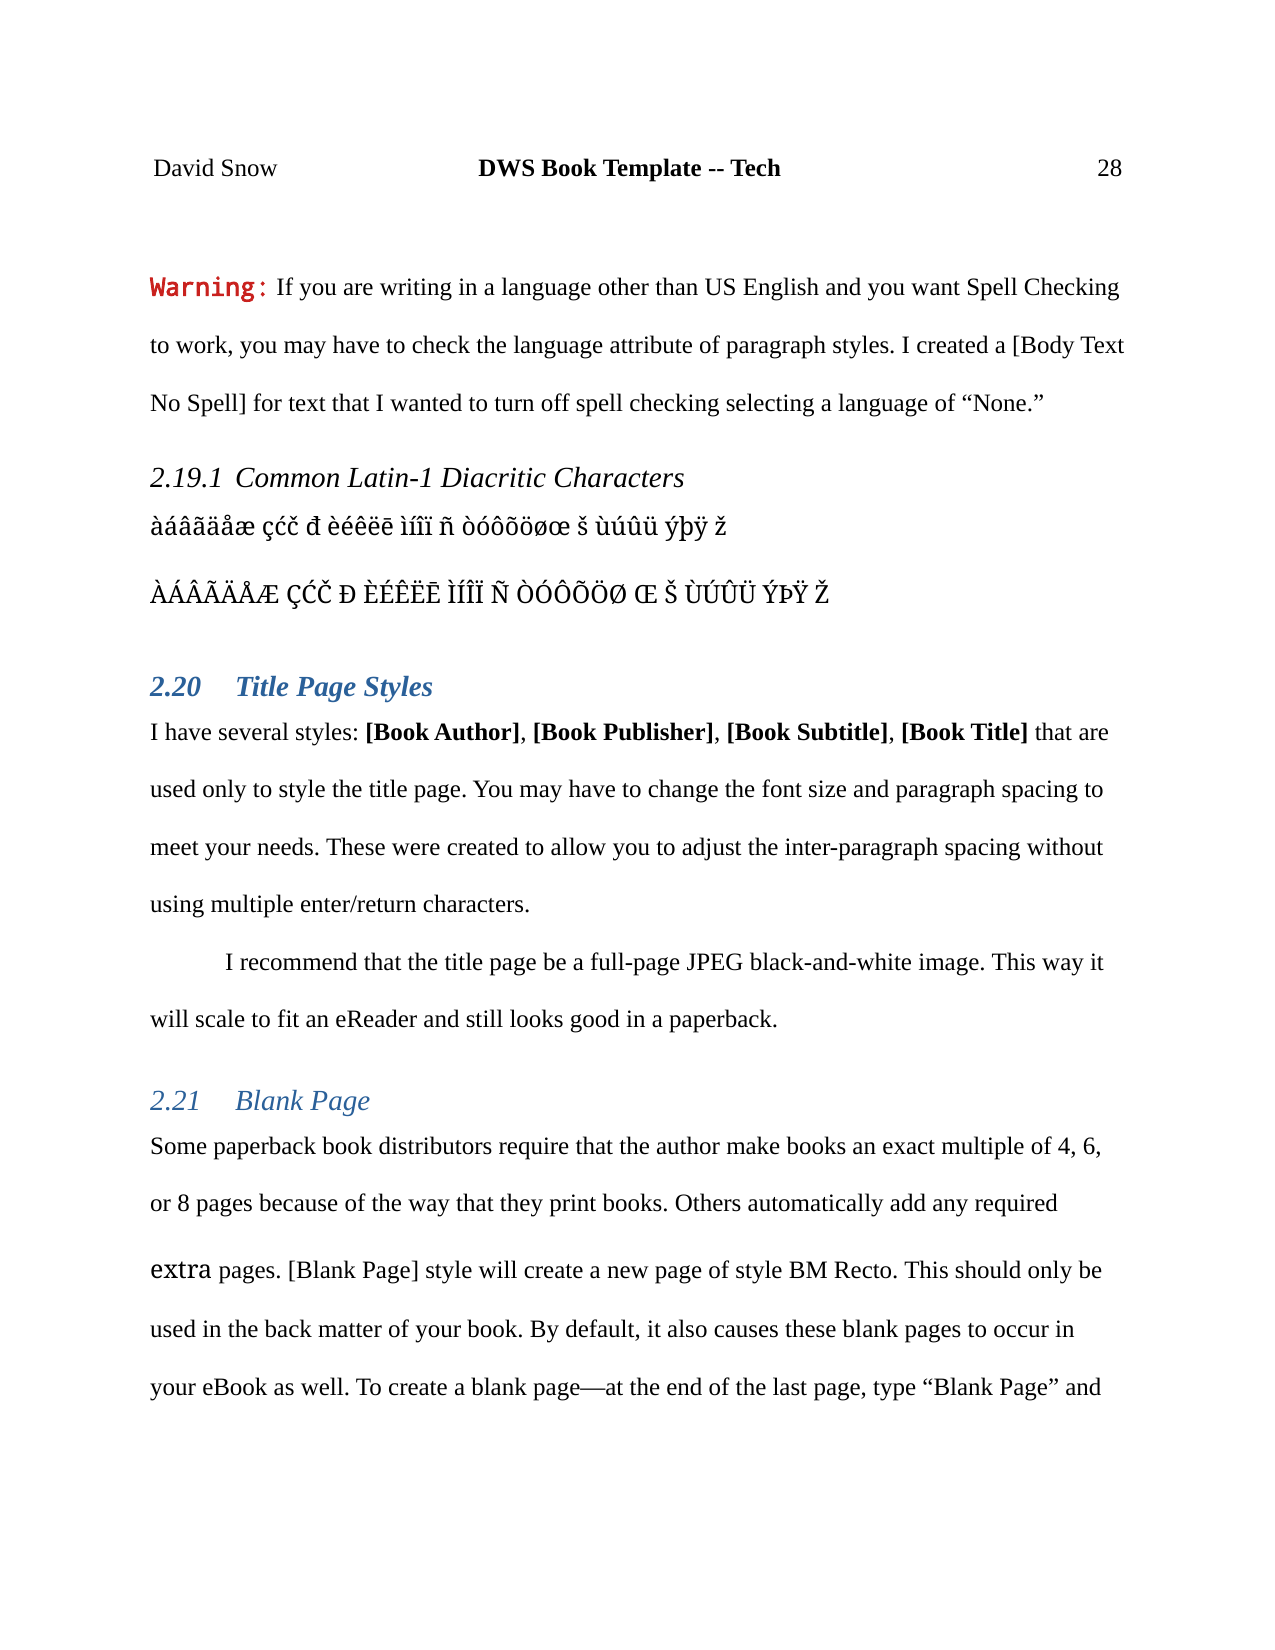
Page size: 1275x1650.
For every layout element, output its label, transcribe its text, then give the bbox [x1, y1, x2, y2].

text ÀÁÂÃÄÅÆ ÇĆČ Đ ÈÉÊËĒ ÌÍÎÏ Ñ ÒÓÔÕÖØ Œ Š ÙÚÛÜ ÝÞŸ Ž [150, 577, 1125, 611]
text I have several styles: [Book Author], [Book Publisher], [Book Subtitle], [Book Title] that are used only to style the title page. You may have to change the font size and paragraph spacing to meet your needs. These were created to allow you to adjust the inter-paragraph spacing without using multiple enter/return characters. [150, 717, 1125, 918]
subtitle Title Page Styles [150, 669, 1125, 702]
subtitle Common Latin-1 Diacritic Characters [150, 460, 1125, 494]
text Warning: If you are writing in a language other than US English and you want Spell Checking to work, you may have to check the language attribute of paragraph styles. I created a [Body Text No Spell] for text that I wanted to turn off spell checking selecting a language of “None.” [150, 272, 1125, 417]
text àáâãäåæ çćč đ èéêëē ìíîï ñ òóôõöøœ š ùúûü ýþÿ ž [150, 509, 1125, 543]
subtitle Blank Page [150, 1083, 1125, 1116]
text Some paperback book distributors require that the author make books an exact multiple of 4, 6, or 8 pages because of the way that they print books. Others automatically add any required extra pages. [Blank Page] style will create a new page of style BM Recto. This should only be used in the back matter of your book. By default, it also causes these blank pages to occur in your eBook as well. To create a blank page—at the end of the last page, type “Blank Page” and [150, 1131, 1125, 1400]
text I recommend that the title page be a full-page JPEG black-and-white image. This way it will scale to fit an eReader and still looks good in a paperback. [150, 947, 1125, 1033]
